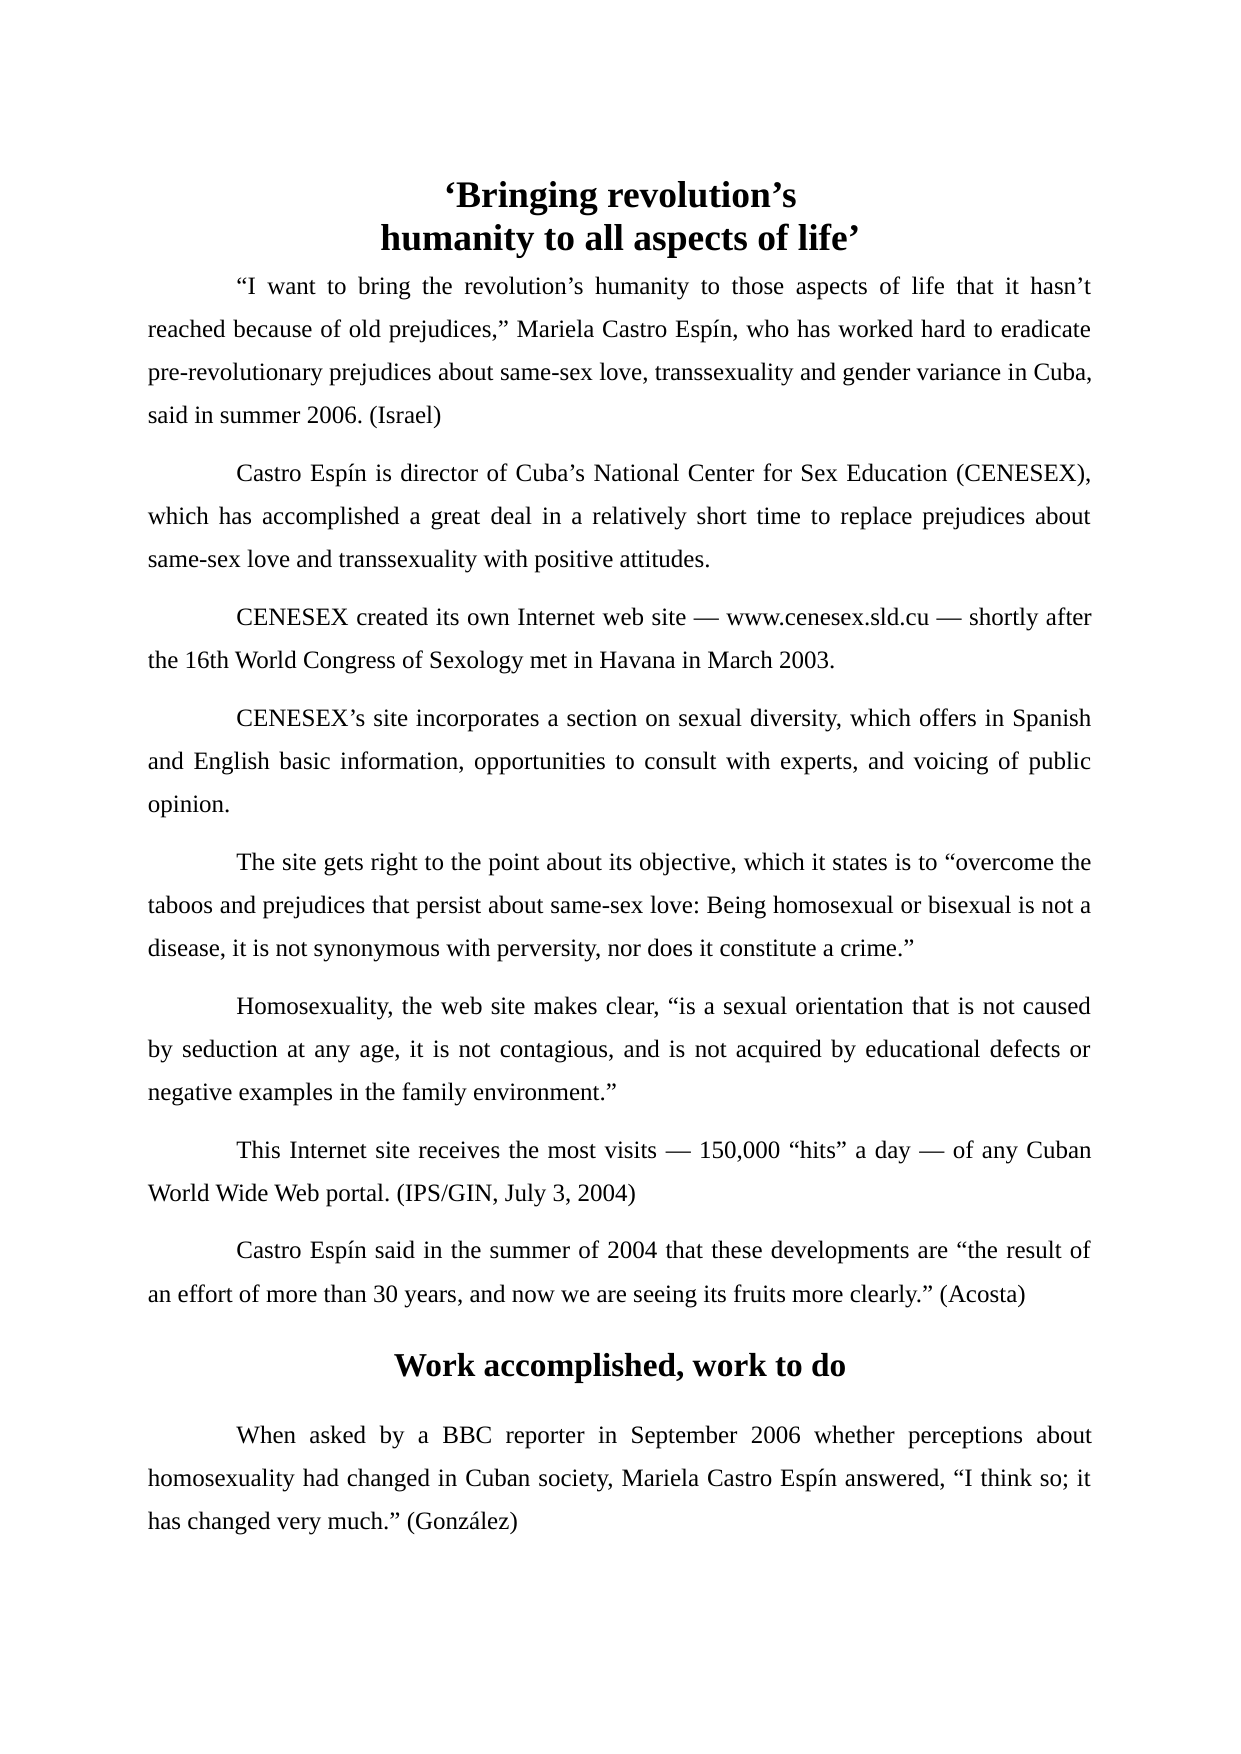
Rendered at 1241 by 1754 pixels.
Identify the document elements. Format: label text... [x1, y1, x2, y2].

text Castro Espín said in the summer of 2004 that these developments are “the result of an effort of more than 30 years, and now we are seeing its fruits more clearly.” (Acosta) [148, 1236, 1093, 1307]
text CENESEX’s site incorporates a section on sexual diversity, which offers in Spanish and English basic information, opportunities to consult with experts, and voicing of public opinion. [148, 703, 1093, 818]
text Homosexuality, the web site makes clear, “is a sexual orientation that is not caused by seduction at any age, it is not contagious, and is not acquired by educational defects or negative examples in the family environment.” [148, 991, 1093, 1106]
subtitle Work accomplished, work to do [148, 1345, 1093, 1384]
subtitle ‘Bringing revolution’s humanity to all aspects of life’ [148, 172, 1093, 259]
text The site gets right to the point about its objective, which it states is to “overcome the taboos and prejudices that persist about same-sex love: Being homosexual or bisexual is not a disease, it is not synonymous with perversity, nor does it constitute a crime.” [148, 847, 1093, 962]
text CENESEX created its own Internet web site — www.cenesex.sld.cu — shortly after the 16th World Congress of Sexology met in Havana in March 2003. [148, 602, 1093, 674]
text Castro Espín is director of Cuba’s National Center for Sex Education (CENESEX), which has accomplished a great deal in a relatively short time to replace prejudices about same-sex love and transsexuality with positive attitudes. [148, 458, 1093, 573]
text “I want to bring the revolution’s humanity to those aspects of life that it hasn’t reached because of old prejudices,” Mariela Castro Espín, who has worked hard to eradicate pre-revolutionary prejudices about same-sex love, transsexuality and gender variance in Cuba, said in summer 2006. (Israel) [148, 271, 1093, 429]
text This Internet site receives the most visits — 150,000 “hits” a day — of any Cuban World Wide Web portal. (IPS/GIN, July 3, 2004) [148, 1135, 1093, 1207]
text When asked by a BBC reporter in September 2006 whether perceptions about homosexuality had changed in Cuban society, Mariela Castro Espín answered, “I think so; it has changed very much.” (González) [148, 1420, 1093, 1535]
